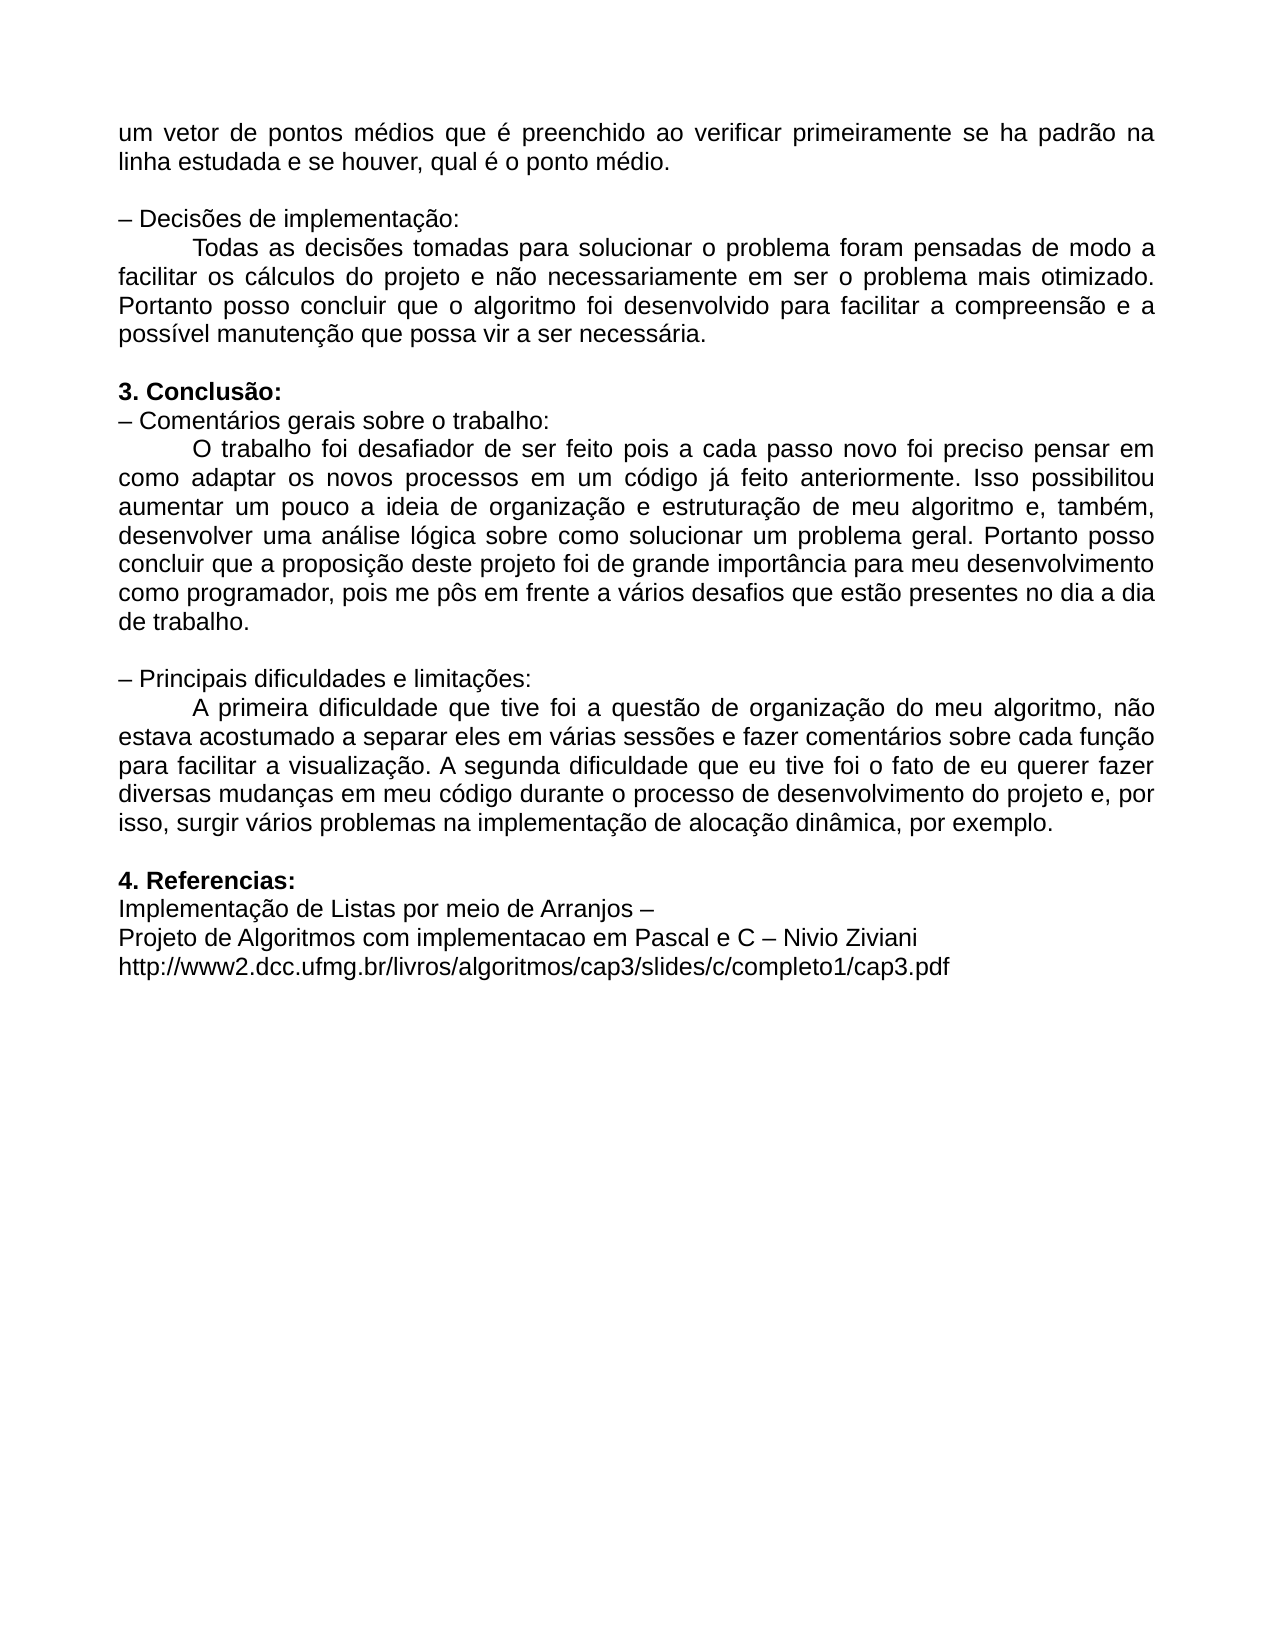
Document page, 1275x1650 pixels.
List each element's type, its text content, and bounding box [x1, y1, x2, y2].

text um vetor de pontos médios que é preenchido ao verificar primeiramente se ha padrão na linha estudada e se houver, qual é o ponto médio. [118, 118, 1157, 176]
text – Principais dificuldades e limitações: [118, 664, 1157, 693]
text Implementação de Listas por meio de Arranjos – [118, 894, 1157, 923]
text http://www2.dcc.ufmg.br/livros/algoritmos/cap3/slides/c/completo1/cap3.pdf [118, 952, 1157, 981]
text A primeira dificuldade que tive foi a questão de organização do meu algoritmo, não estava acostumado a separar eles em várias sessões e fazer comentários sobre cada função para facilitar a visualização. A segunda dificuldade que eu tive foi o fato de eu querer fazer diversas mudanças em meu código durante o processo de desenvolvimento do projeto e, por isso, surgir vários problemas na implementação de alocação dinâmica, por exemplo. [118, 693, 1157, 837]
text – Comentários gerais sobre o trabalho: [118, 406, 1157, 434]
text 3. Conclusão: [118, 377, 1157, 406]
text Projeto de Algoritmos com implementacao em Pascal e C – Nivio Ziviani [118, 923, 1157, 952]
text O trabalho foi desafiador de ser feito pois a cada passo novo foi preciso pensar em como adaptar os novos processos em um código já feito anteriormente. Isso possibilitou aumentar um pouco a ideia de organização e estruturação de meu algoritmo e, também, desenvolver uma análise lógica sobre como solucionar um problema geral. Portanto posso concluir que a proposição deste projeto foi de grande importância para meu desenvolvimento como programador, pois me pôs em frente a vários desafios que estão presentes no dia a dia de trabalho. [118, 434, 1157, 636]
text 4. Referencias: [118, 866, 1157, 894]
text – Decisões de implementação: [118, 204, 1157, 233]
text Todas as decisões tomadas para solucionar o problema foram pensadas de modo a facilitar os cálculos do projeto e não necessariamente em ser o problema mais otimizado. Portanto posso concluir que o algoritmo foi desenvolvido para facilitar a compreensão e a possível manutenção que possa vir a ser necessária. [118, 233, 1157, 348]
